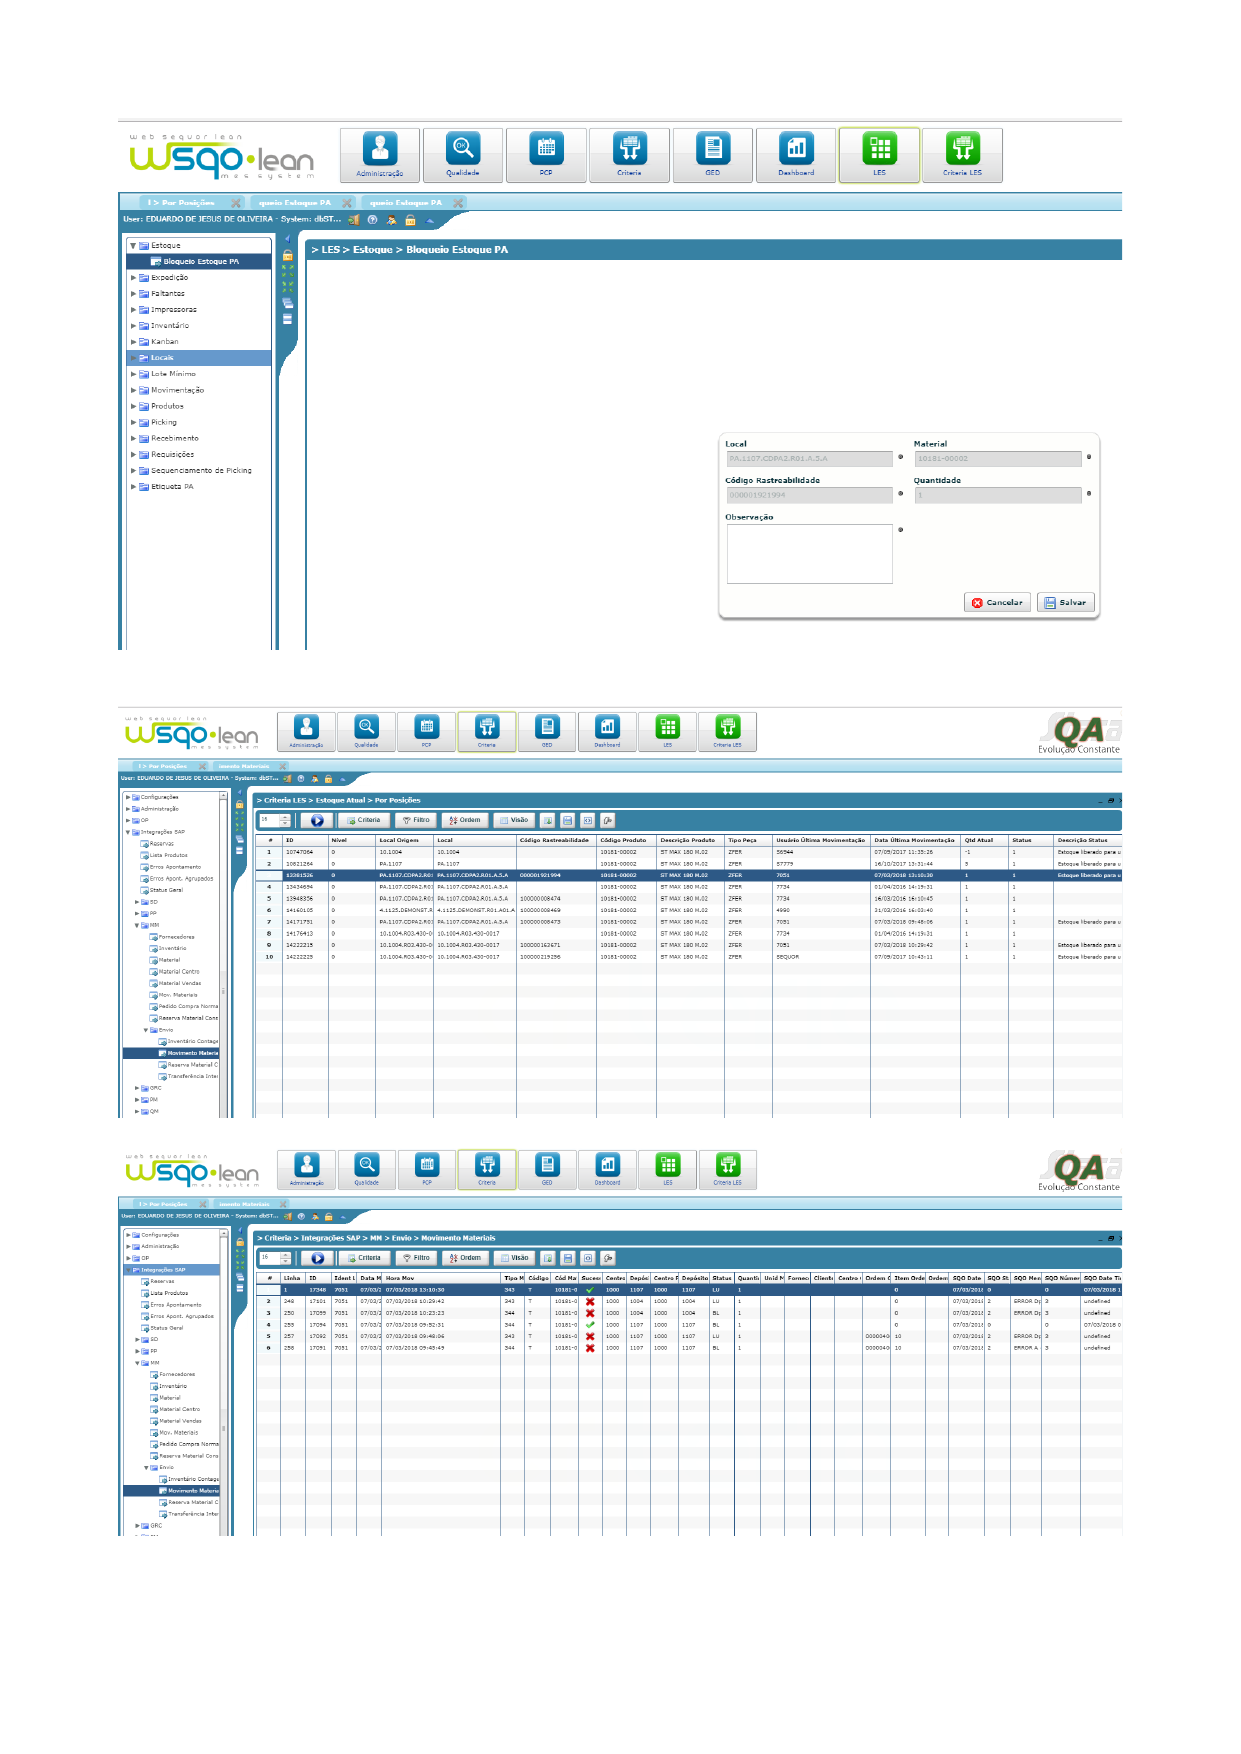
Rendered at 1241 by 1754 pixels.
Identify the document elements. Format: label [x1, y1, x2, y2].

picture [118, 118, 1123, 650]
picture [118, 706, 1123, 1118]
picture [118, 1146, 1123, 1536]
